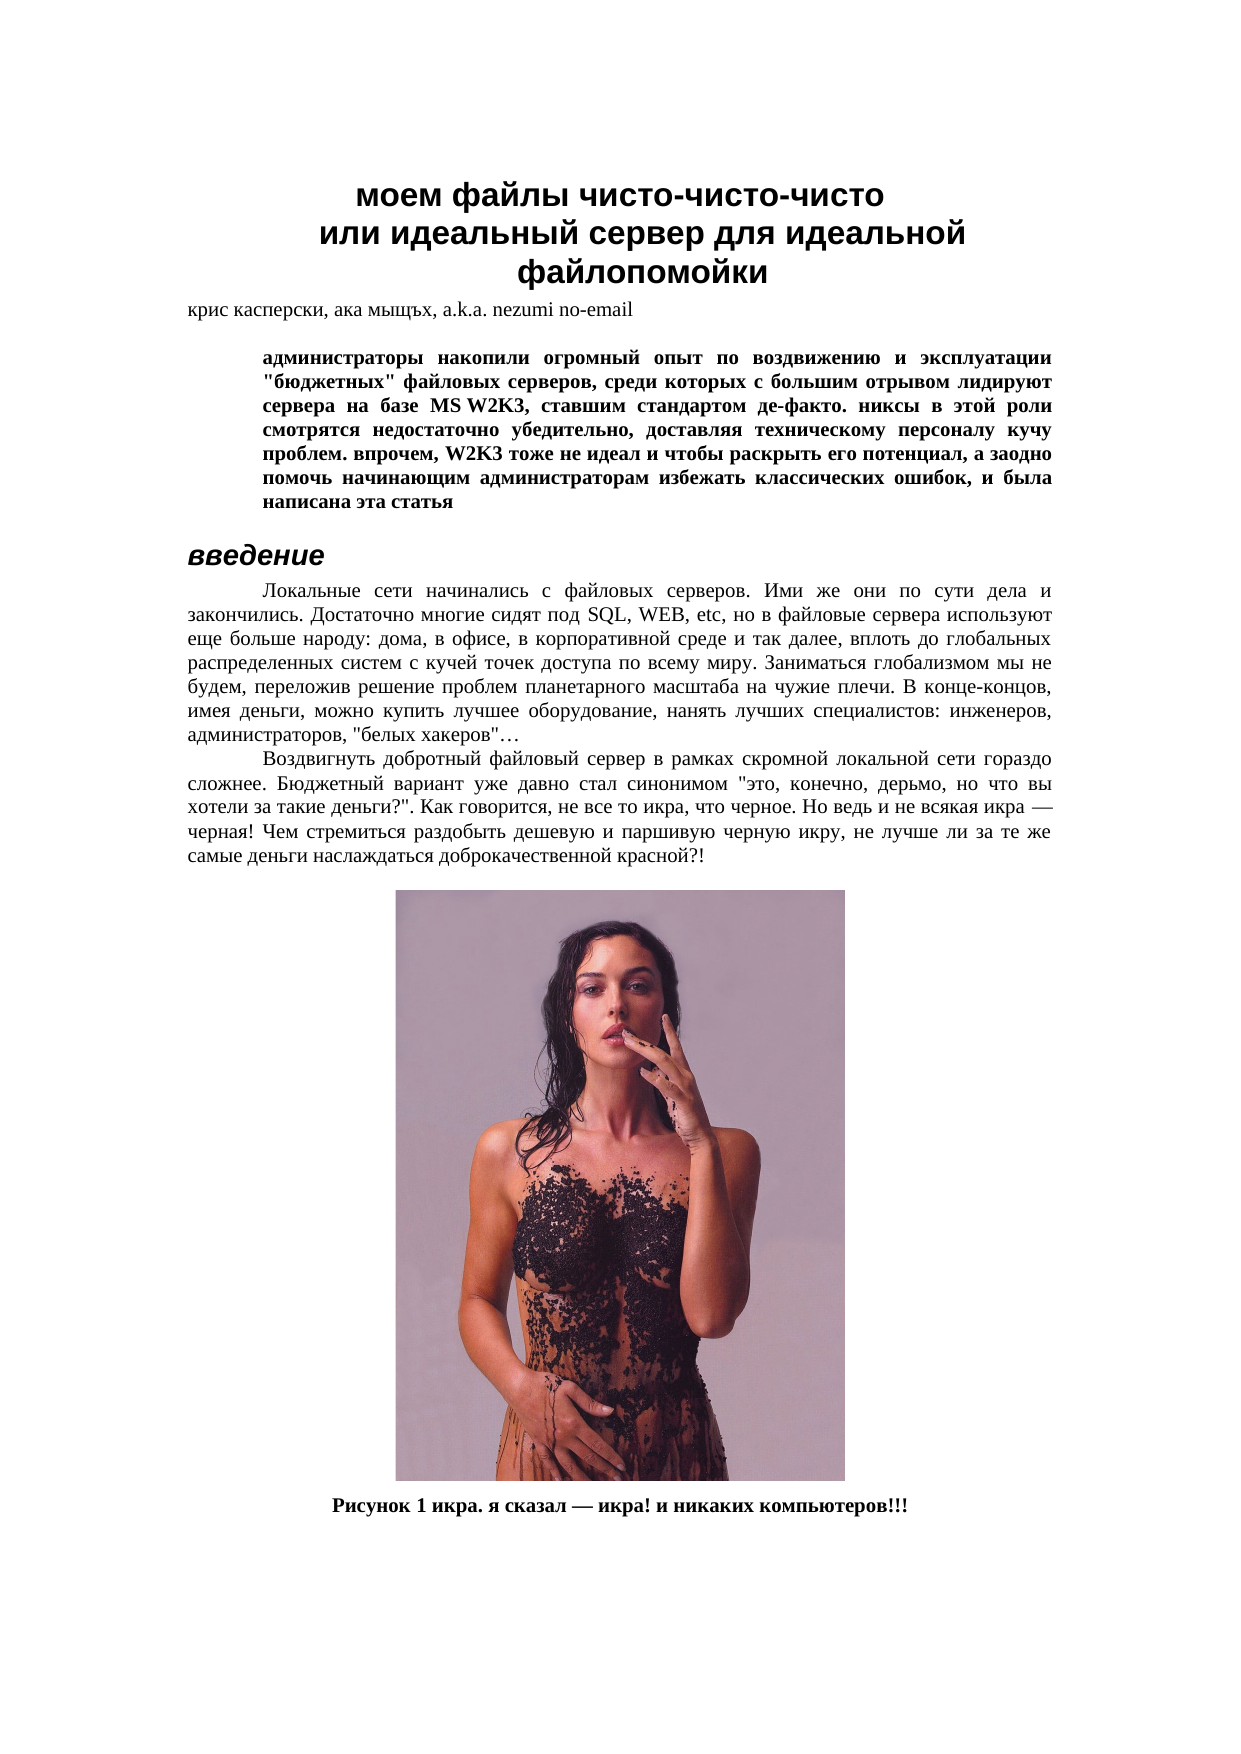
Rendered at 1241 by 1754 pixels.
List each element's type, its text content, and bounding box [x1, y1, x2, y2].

picture [395, 890, 845, 1481]
subtitle моем файлы чисто-чисто-чисто или идеальный сервер для идеальной файлопомойки [187, 175, 1053, 290]
text Воздвигнуть добротный файловый сервер в рамках скромной локальной сети гораздо сложнее. Бюджетный вариант уже давно стал синонимом "это, конечно, дерьмо, но что вы хотели за такие деньги?". Как говорится, не все то икра, что черное. Но ведь и не всякая икра — черная! Чем стремиться раздобыть дешевую и паршивую черную икру, не лучше ли за те же самые деньги наслаждаться доброкачественной красной?! [187, 746, 1053, 867]
text Локальные сети начинались с файловых серверов. Ими же они по сути дела и закончились. Достаточно многие сидят под SQL, WEB, etc, но в файловые сервера используют еще больше народу: дома, в офисе, в корпоративной среде и так далее, вплоть до глобальных распределенных систем с кучей точек доступа по всему миру. Заниматься глобализмом мы не будем, переложив решение проблем планетарного масштаба на чужие плечи. В конце-концов, имея деньги, можно купить лучшее оборудование, нанять лучших специалистов: инженеров, администраторов, "белых хакеров"… [187, 578, 1053, 746]
subtitle введение [187, 538, 1053, 572]
text Рисунок 1 икра. я сказал — икра! и никаких компьютеров!!! [187, 1493, 1053, 1517]
text администраторы накопили огромный опыт по воздвижению и эксплуатации "бюджетных" файловых серверов, среди которых с большим отрывом лидируют сервера на базе MS W2K3, ставшим стандартом де-факто. никсы в этой роли смотрятся недостаточно убедительно, доставляя техническому персоналу кучу проблем. впрочем, W2K3 тоже не идеал и чтобы раскрыть его потенциал, а заодно помочь начинающим администраторам избежать классических ошибок, и была написана эта статья [262, 345, 1053, 513]
text крис касперски, ака мыщъх, a.k.a. nezumi no-email [187, 297, 1053, 321]
